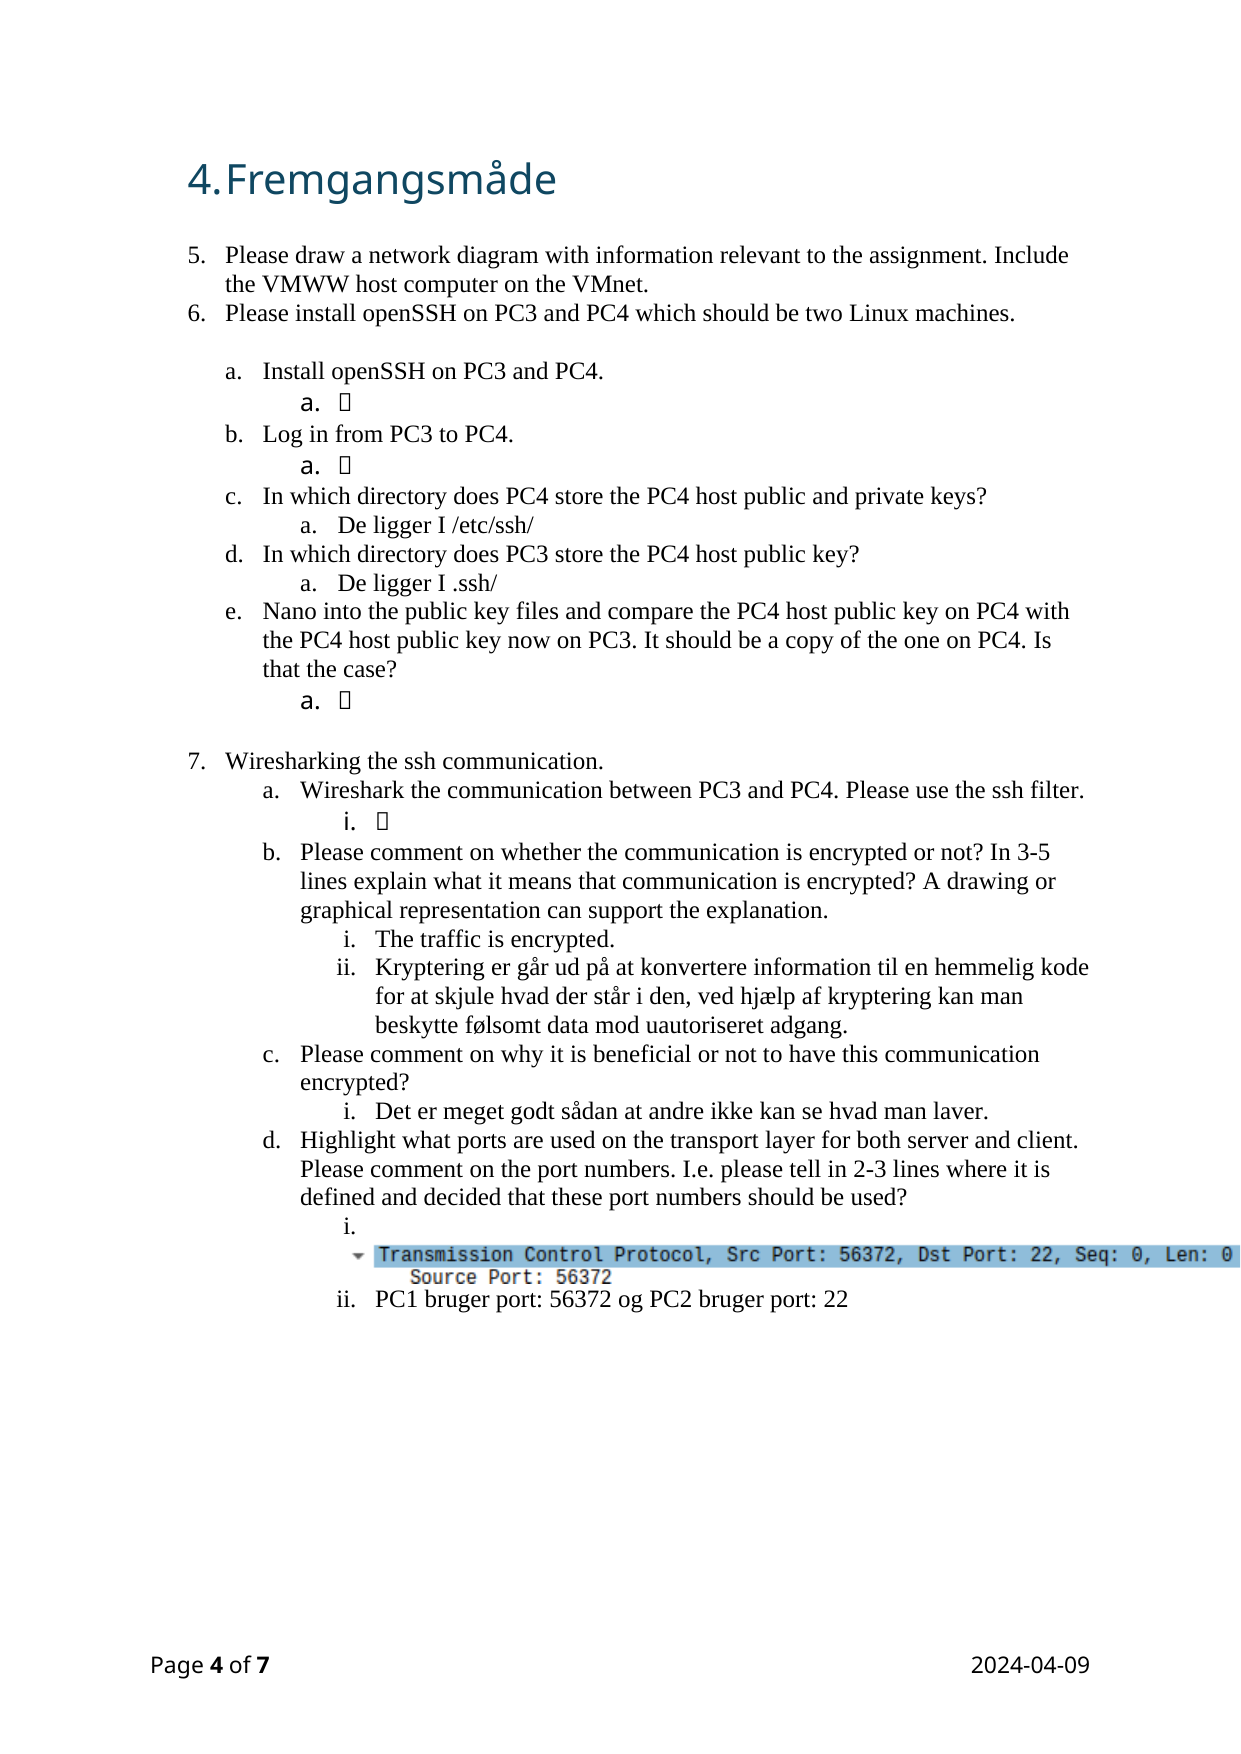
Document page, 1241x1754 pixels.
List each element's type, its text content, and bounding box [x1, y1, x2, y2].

list Kryptering er går ud på at konvertere information til en hemmelig kode for at skjule hvad der står i den, ved hjælp af kryptering kan man beskytte følsomt data mod uautoriseret adgang. [356, 952, 1090, 1039]
list Please install openSSH on PC3 and PC4 which should be two Linux machines. [187, 298, 1090, 327]
list Wireshark the communication between PC3 and PC4. Please use the ssh filter. [262, 775, 1090, 803]
list The traffic is encrypted. [356, 924, 1090, 952]
list Please draw a network diagram with information relevant to the assignment. Include the VMWW host computer on the VMnet. [187, 240, 1090, 298]
list Highlight what ports are used on the transport layer for both server and client. Please comment on the port numbers. I.e. please tell in 2-3 lines where it is defined and decided that these port numbers should be used? [262, 1125, 1090, 1211]
subtitle Fremgangsmåde [187, 150, 1090, 207]
list PC1 bruger port: 56372 og PC2 bruger port: 22 [356, 1284, 1090, 1312]
list Det er meget godt sådan at andre ikke kan se hvad man laver. [356, 1096, 1090, 1125]
list ✅ [300, 447, 1090, 481]
list De ligger I .ssh/ [300, 568, 1090, 596]
list In which directory does PC4 store the PC4 host public and private keys? [225, 481, 1090, 510]
list Nano into the public key files and compare the PC4 host public key on PC4 with the PC4 host public key now on PC3. It should be a copy of the one on PC4. Is that the case? [225, 596, 1090, 683]
list Log in from PC3 to PC4. [225, 419, 1090, 447]
list Please comment on why it is beneficial or not to have this communication encrypted? [262, 1039, 1090, 1096]
picture [343, 1240, 1241, 1284]
list Wiresharking the ssh communication. [187, 746, 1090, 775]
list ✅ [300, 384, 1090, 419]
list De ligger I /etc/ssh/ [300, 510, 1090, 539]
list Install openSSH on PC3 and PC4. [225, 356, 1090, 384]
list In which directory does PC3 store the PC4 host public key? [225, 539, 1090, 568]
list ✅ [300, 683, 1090, 717]
list ✅ [356, 803, 1090, 837]
list Please comment on whether the communication is encrypted or not? In 3-5 lines explain what it means that communication is encrypted? A drawing or graphical representation can support the explanation. [262, 837, 1090, 924]
